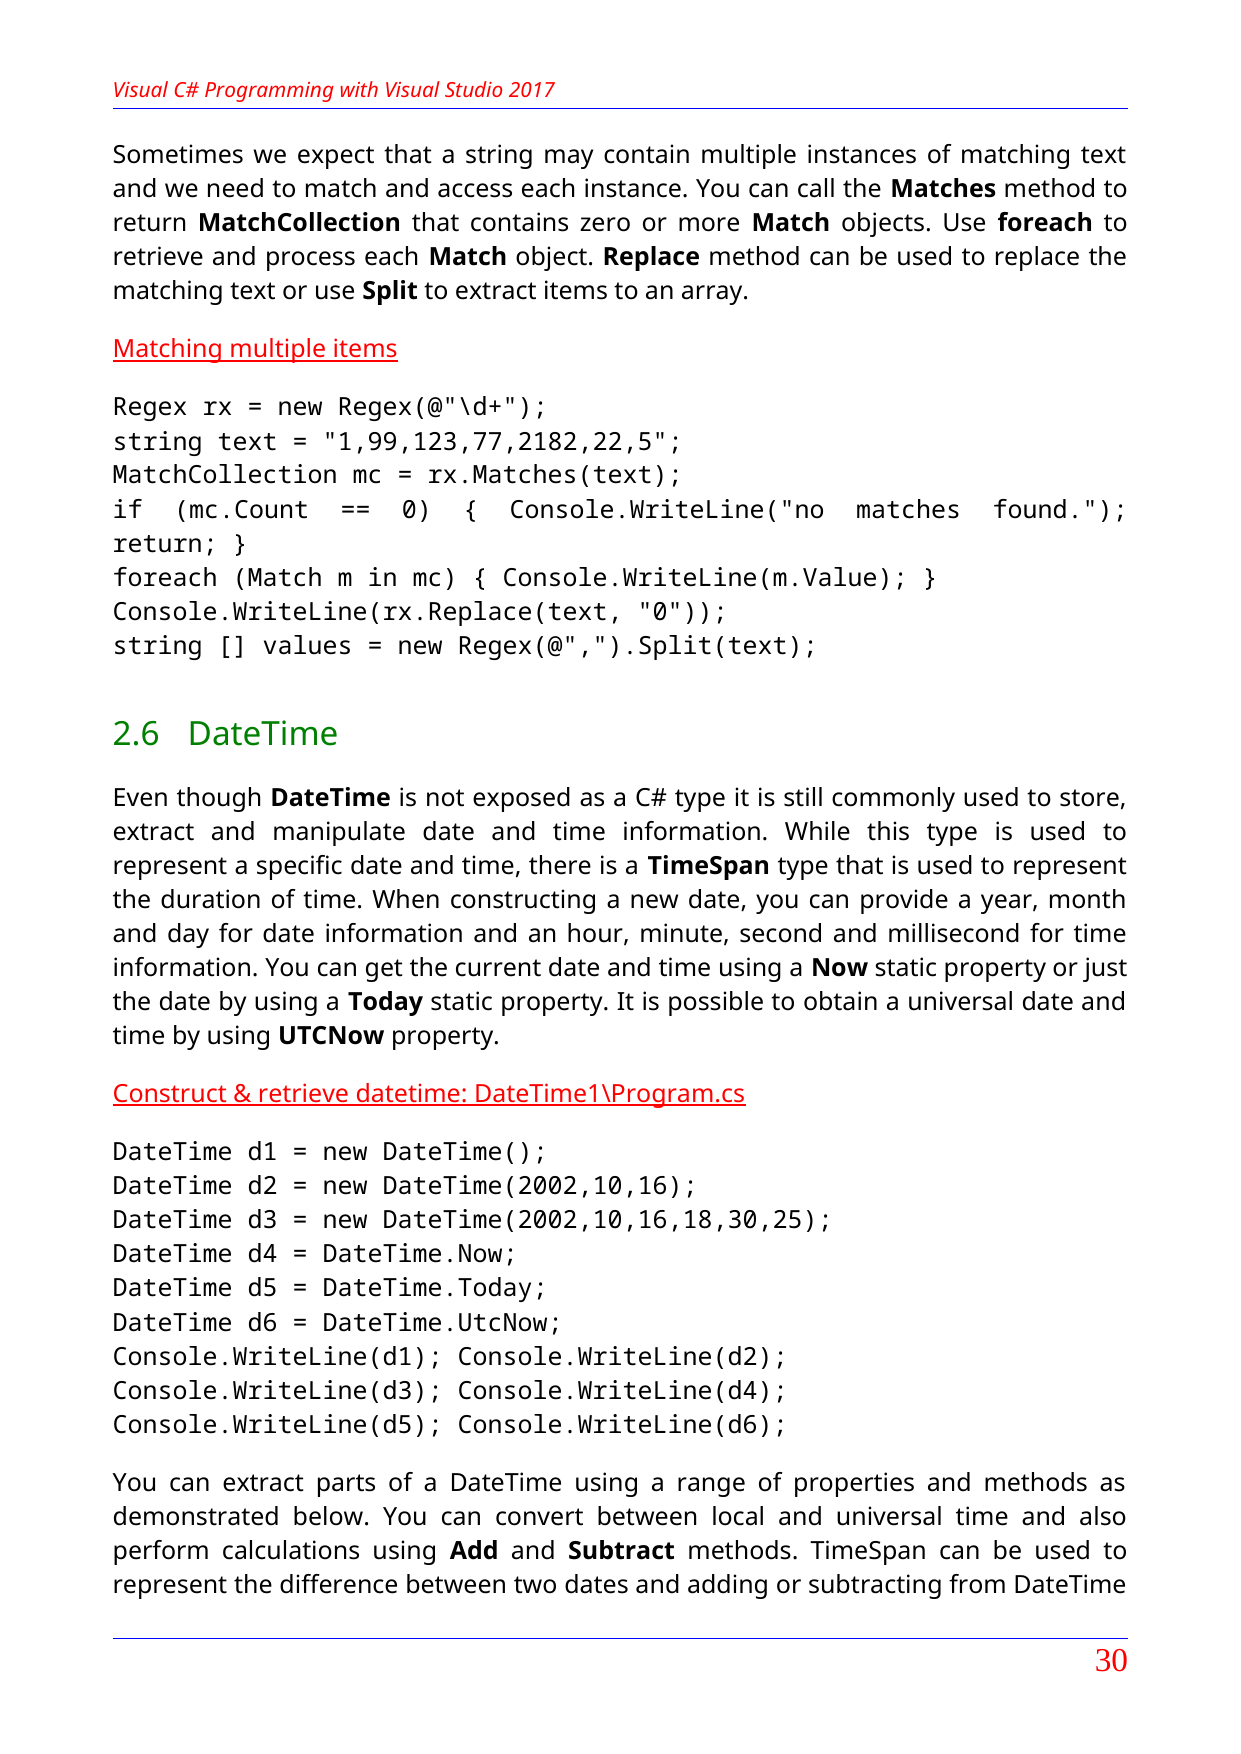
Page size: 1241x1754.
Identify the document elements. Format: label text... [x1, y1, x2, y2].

text foreach (Match m in mc) { Console.WriteLine(m.Value); } [112, 559, 1128, 593]
text DateTime d2 = new DateTime(2002,10,16); [112, 1168, 1128, 1202]
text string [] values = new Regex(@",").Split(text); [112, 627, 1128, 662]
text Even though DateTime is not exposed as a C# type it is still commonly used to store, extract and manipulate date and time information. While this type is used to represent a specific date and time, there is a TimeSpan type that is used to represent the duration of time. When constructing a new date, you can provide a year, month and day for date information and an hour, minute, second and millisecond for time information. You can get the current date and time using a Now static property or just the date by using a Today static property. It is possible to obtain a universal date and time by using UTCNow property. [112, 779, 1128, 1052]
text DateTime d5 = DateTime.Today; [112, 1270, 1128, 1304]
text string text = "1,99,123,77,2182,22,5"; [112, 423, 1128, 457]
text 2.6 DateTime [112, 710, 1128, 755]
text Regex rx = new Regex(@"\d+"); [112, 389, 1128, 423]
text Console.WriteLine(rx.Replace(text, "0")); [112, 593, 1128, 627]
text Sometimes we expect that a string may contain multiple instances of matching text and we need to match and access each instance. You can call the Matches method to return MatchCollection that contains zero or more Match objects. Use foreach to retrieve and process each Match object. Replace method can be used to replace the matching text or use Split to extract items to an array. [112, 137, 1128, 307]
text You can extract parts of a DateTime using a range of properties and methods as demonstrated below. You can convert between local and universal time and also perform calculations using Add and Subtract methods. TimeSpan can be used to represent the difference between two dates and adding or subtracting from DateTime [112, 1464, 1128, 1601]
text MatchCollection mc = rx.Matches(text); [112, 457, 1128, 491]
text DateTime d1 = new DateTime(); [112, 1134, 1128, 1168]
text DateTime d4 = DateTime.Now; [112, 1236, 1128, 1270]
text DateTime d6 = DateTime.UtcNow; [112, 1304, 1128, 1338]
text Construct & retrieve datetime: DateTime1\Program.cs [112, 1076, 1128, 1110]
text Matching multiple items [112, 331, 1128, 365]
text DateTime d3 = new DateTime(2002,10,16,18,30,25); [112, 1202, 1128, 1236]
text if (mc.Count == 0) { Console.WriteLine("no matches found."); return; } [112, 491, 1128, 559]
text Console.WriteLine(d5); Console.WriteLine(d6); [112, 1406, 1128, 1440]
text Console.WriteLine(d1); Console.WriteLine(d2); [112, 1338, 1128, 1372]
text Console.WriteLine(d3); Console.WriteLine(d4); [112, 1372, 1128, 1406]
